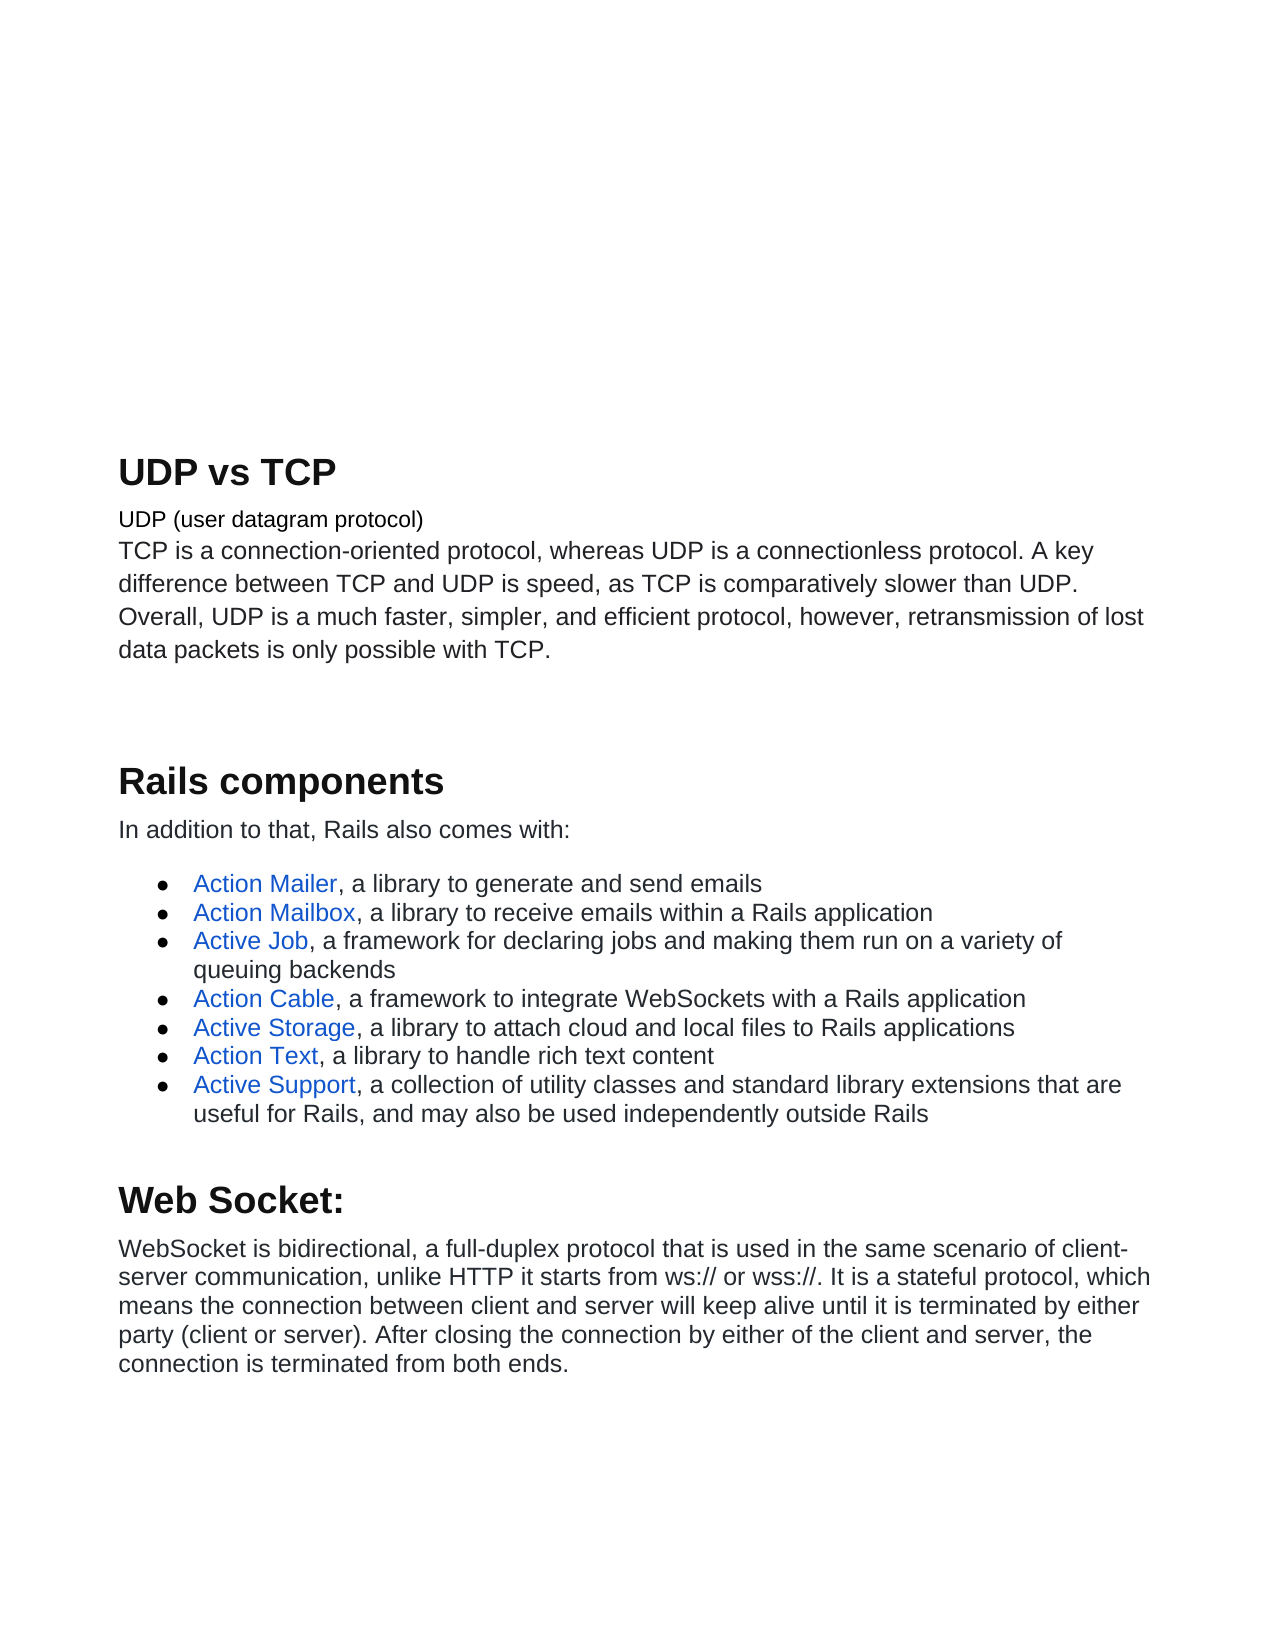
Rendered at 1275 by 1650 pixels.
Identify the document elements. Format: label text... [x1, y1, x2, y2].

text In addition to that, Rails also comes with: [118, 815, 1157, 844]
subtitle Web Socket: [118, 1177, 1157, 1221]
subtitle Rails components [118, 759, 1157, 802]
subtitle UDP vs TCP [118, 449, 1157, 493]
list Active Support, a collection of utility classes and standard library extensions that are useful for Rails, and may also be used independently outside Rails [156, 1070, 1157, 1127]
list Active Job, a framework for declaring jobs and making them run on a variety of queuing backends [156, 926, 1157, 984]
text TCP is a connection-oriented protocol, whereas UDP is a connectionless protocol. A key difference between TCP and UDP is speed, as TCP is comparatively slower than UDP. Overall, UDP is a much faster, simpler, and efficient protocol, however, retransmission of lost data packets is only possible with TCP. [118, 536, 1157, 663]
text UDP (user datagram protocol) [118, 506, 1157, 532]
list Active Storage, a library to attach cloud and local files to Rails applications [156, 1012, 1157, 1041]
list Action Mailer, a library to generate and send emails [156, 869, 1157, 897]
list Action Cable, a framework to integrate WebSockets with a Rails application [156, 984, 1157, 1012]
list WebSocket is bidirectional, a full-duplex protocol that is used in the same scenario of client-server communication, unlike HTTP it starts from ws:// or wss://. It is a stateful protocol, which means the connection between client and server will keep alive until it is terminated by either party (client or server). After closing the connection by either of the client and server, the connection is terminated from both ends. [118, 1234, 1157, 1377]
list Action Mailbox, a library to receive emails within a Rails application [156, 897, 1157, 926]
list Action Text, a library to handle rich text content [156, 1041, 1157, 1070]
